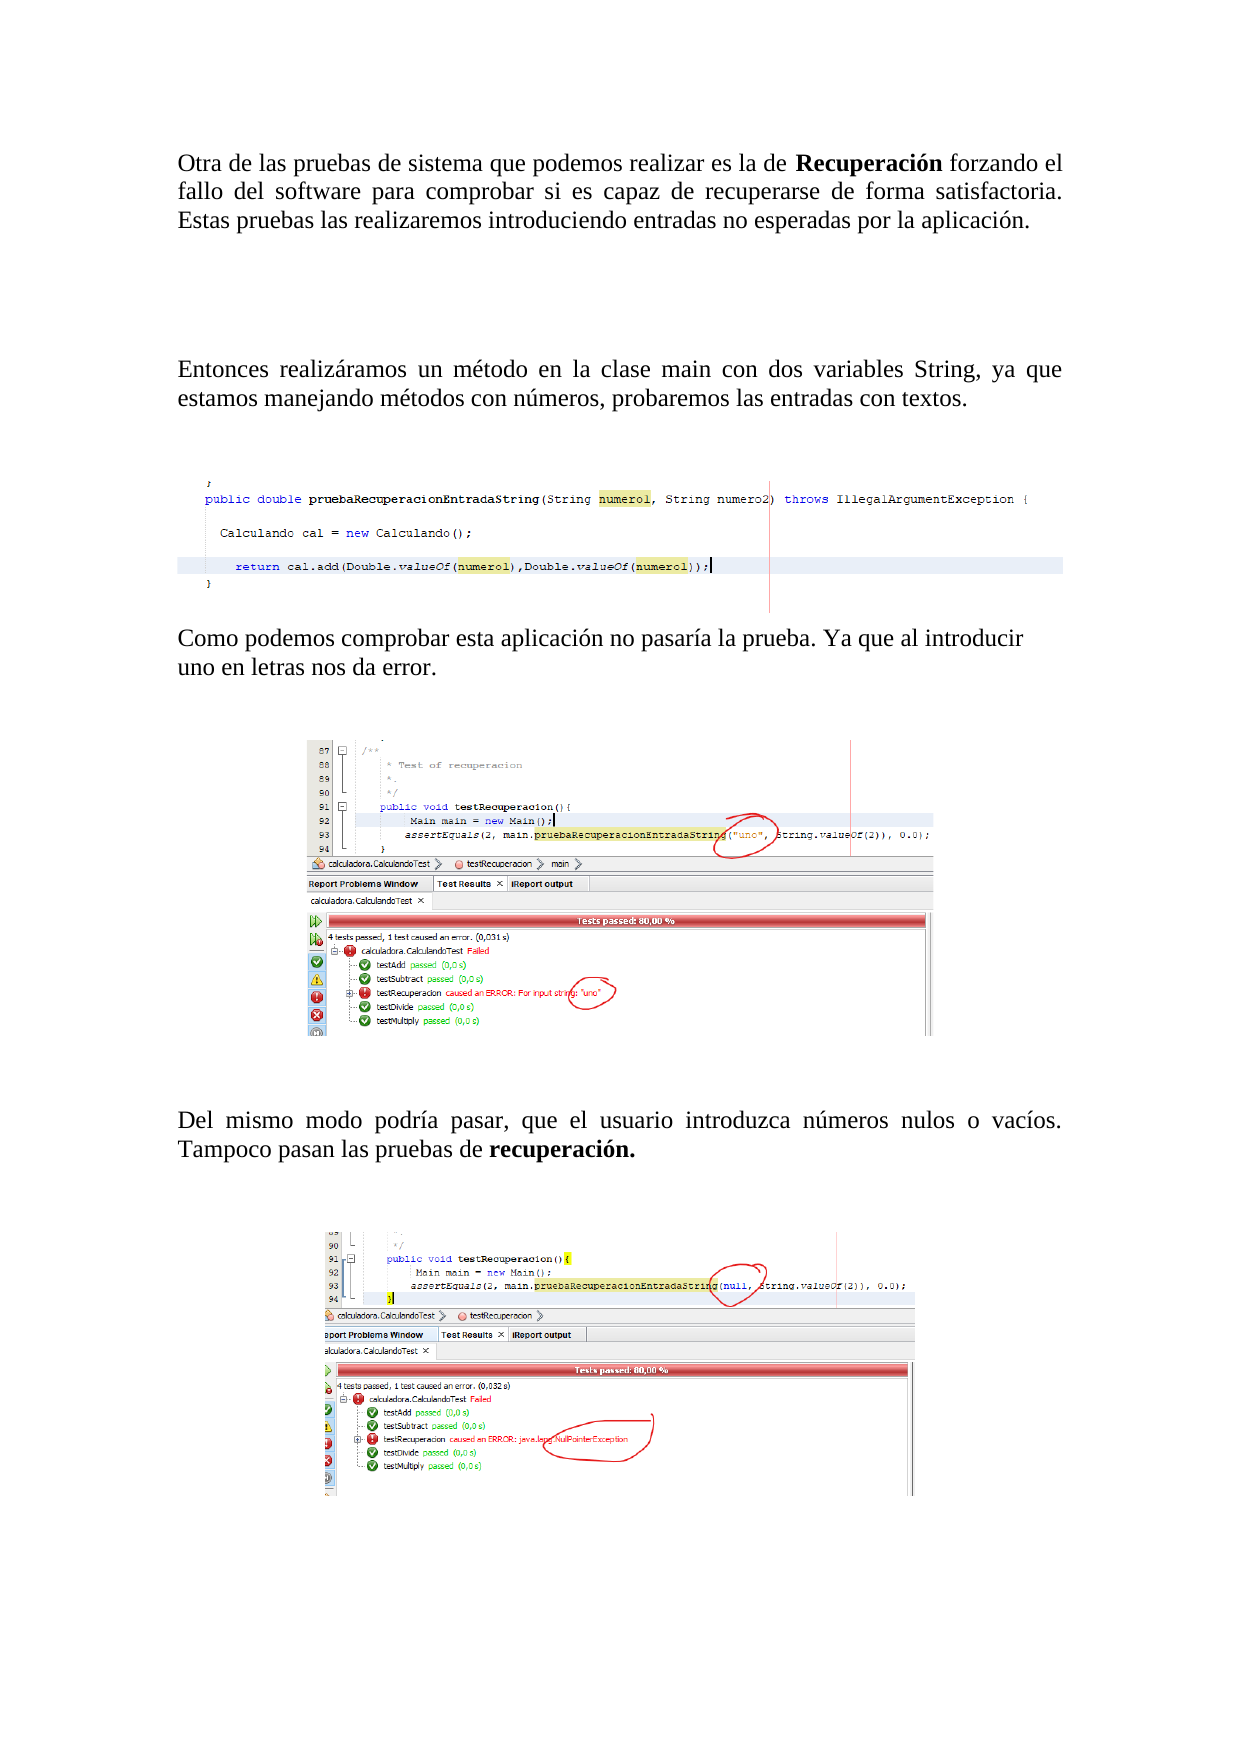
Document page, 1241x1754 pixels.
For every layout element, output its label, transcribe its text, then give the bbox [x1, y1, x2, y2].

text Otra de las pruebas de sistema que podemos realizar es la de Recuperación forzando el fallo del software para comprobar si es capaz de recuperarse de forma satisfactoria. Estas pruebas las realizaremos introduciendo entradas no esperadas por la aplicación. [177, 148, 1063, 234]
text Del mismo modo podría pasar, que el usuario introduzca números nulos o vacíos. Tampoco pasan las pruebas de recuperación. [177, 1106, 1063, 1163]
text Entonces realizáramos un método en la clase main con dos variables String, ya que estamos manejando métodos con números, probaremos las entradas con textos. [177, 354, 1063, 411]
text Como podemos comprobar esta aplicación no pasaría la prueba. Ya que al introducir uno en letras nos da error. [177, 623, 1063, 680]
